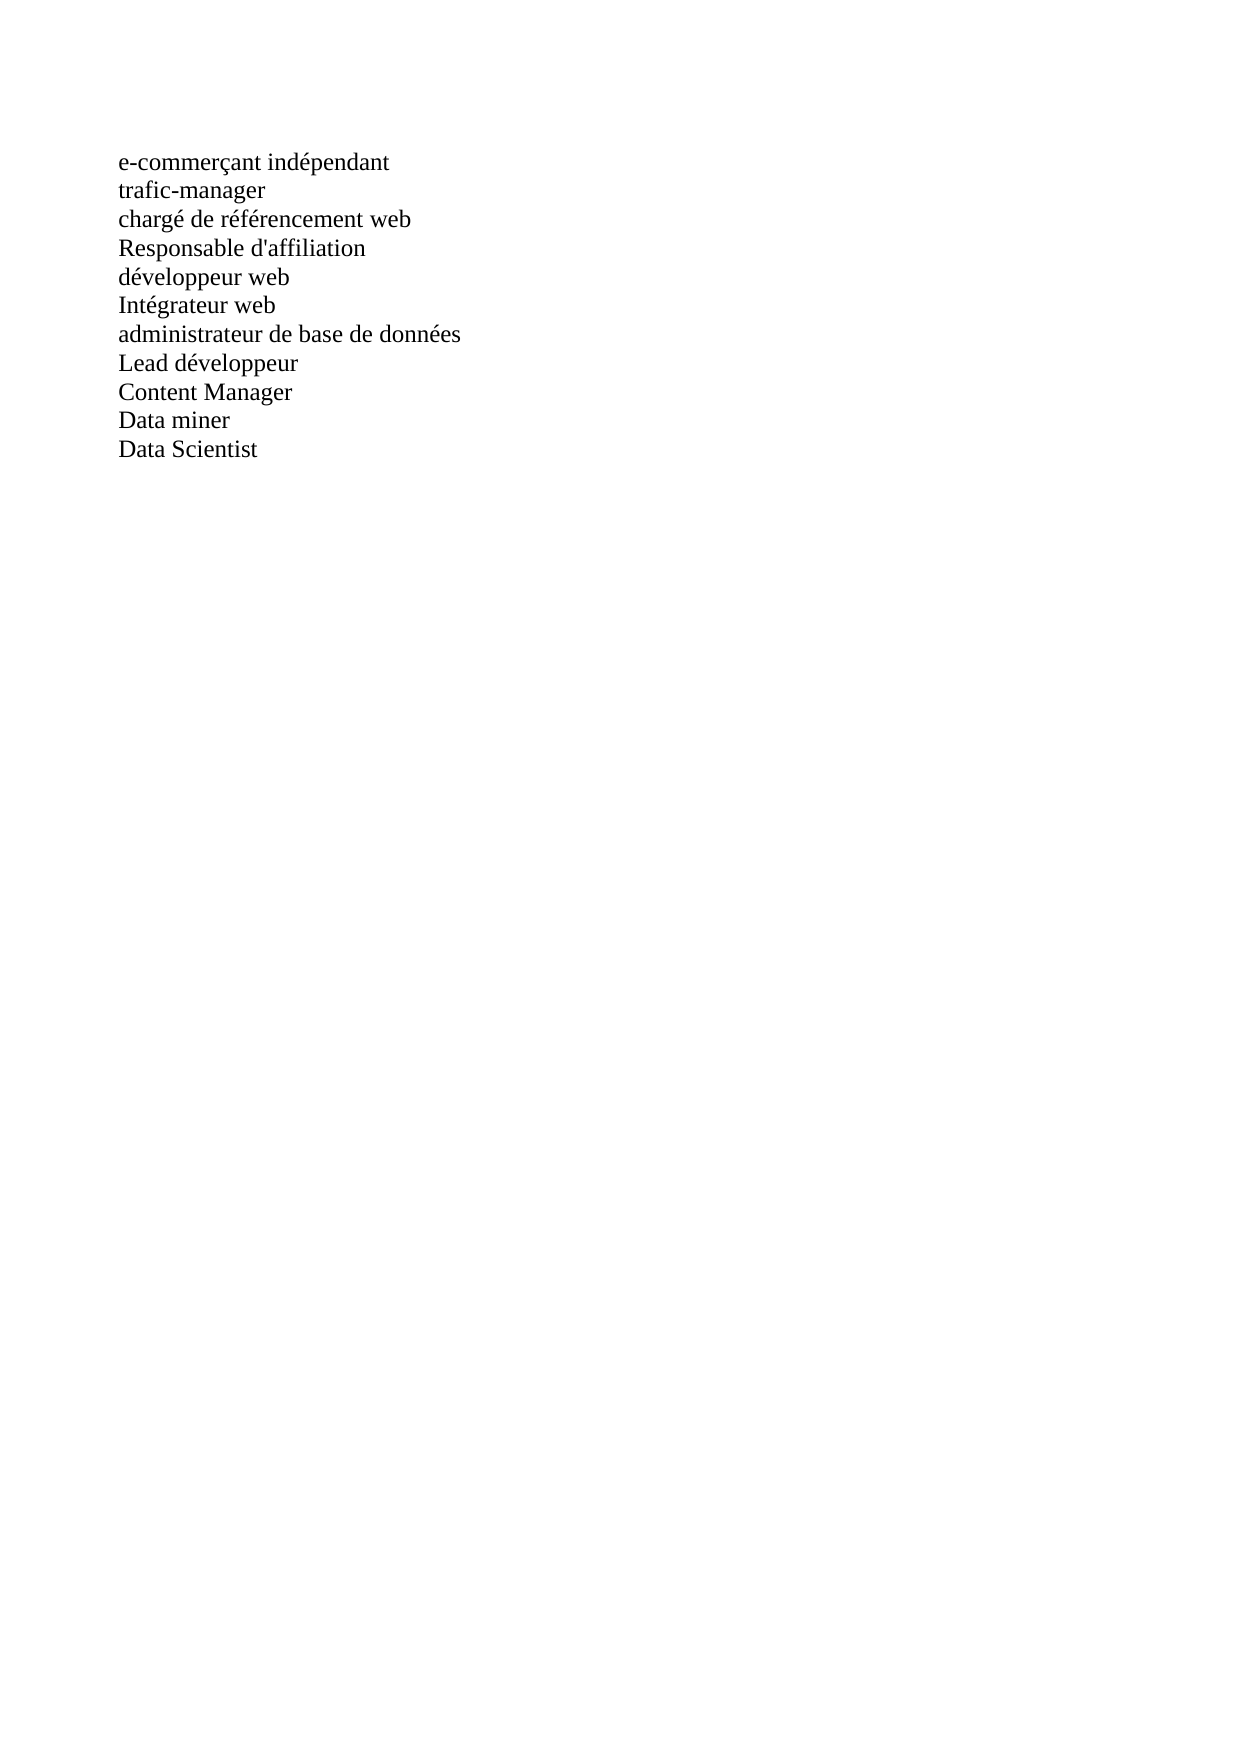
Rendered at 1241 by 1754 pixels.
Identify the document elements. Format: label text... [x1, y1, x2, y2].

text Content Manager [118, 377, 1122, 406]
text Data miner [118, 406, 1122, 434]
text chargé de référencement web [118, 204, 1122, 233]
text développeur web [118, 262, 1122, 291]
text Lead développeur [118, 348, 1122, 377]
text trafic-manager [118, 176, 1122, 204]
text Data Scientist [118, 434, 1122, 463]
text Responsable d'affiliation [118, 233, 1122, 262]
text Intégrateur web [118, 291, 1122, 319]
text administrateur de base de données [118, 319, 1122, 348]
text e-commerçant indépendant [118, 147, 1122, 176]
